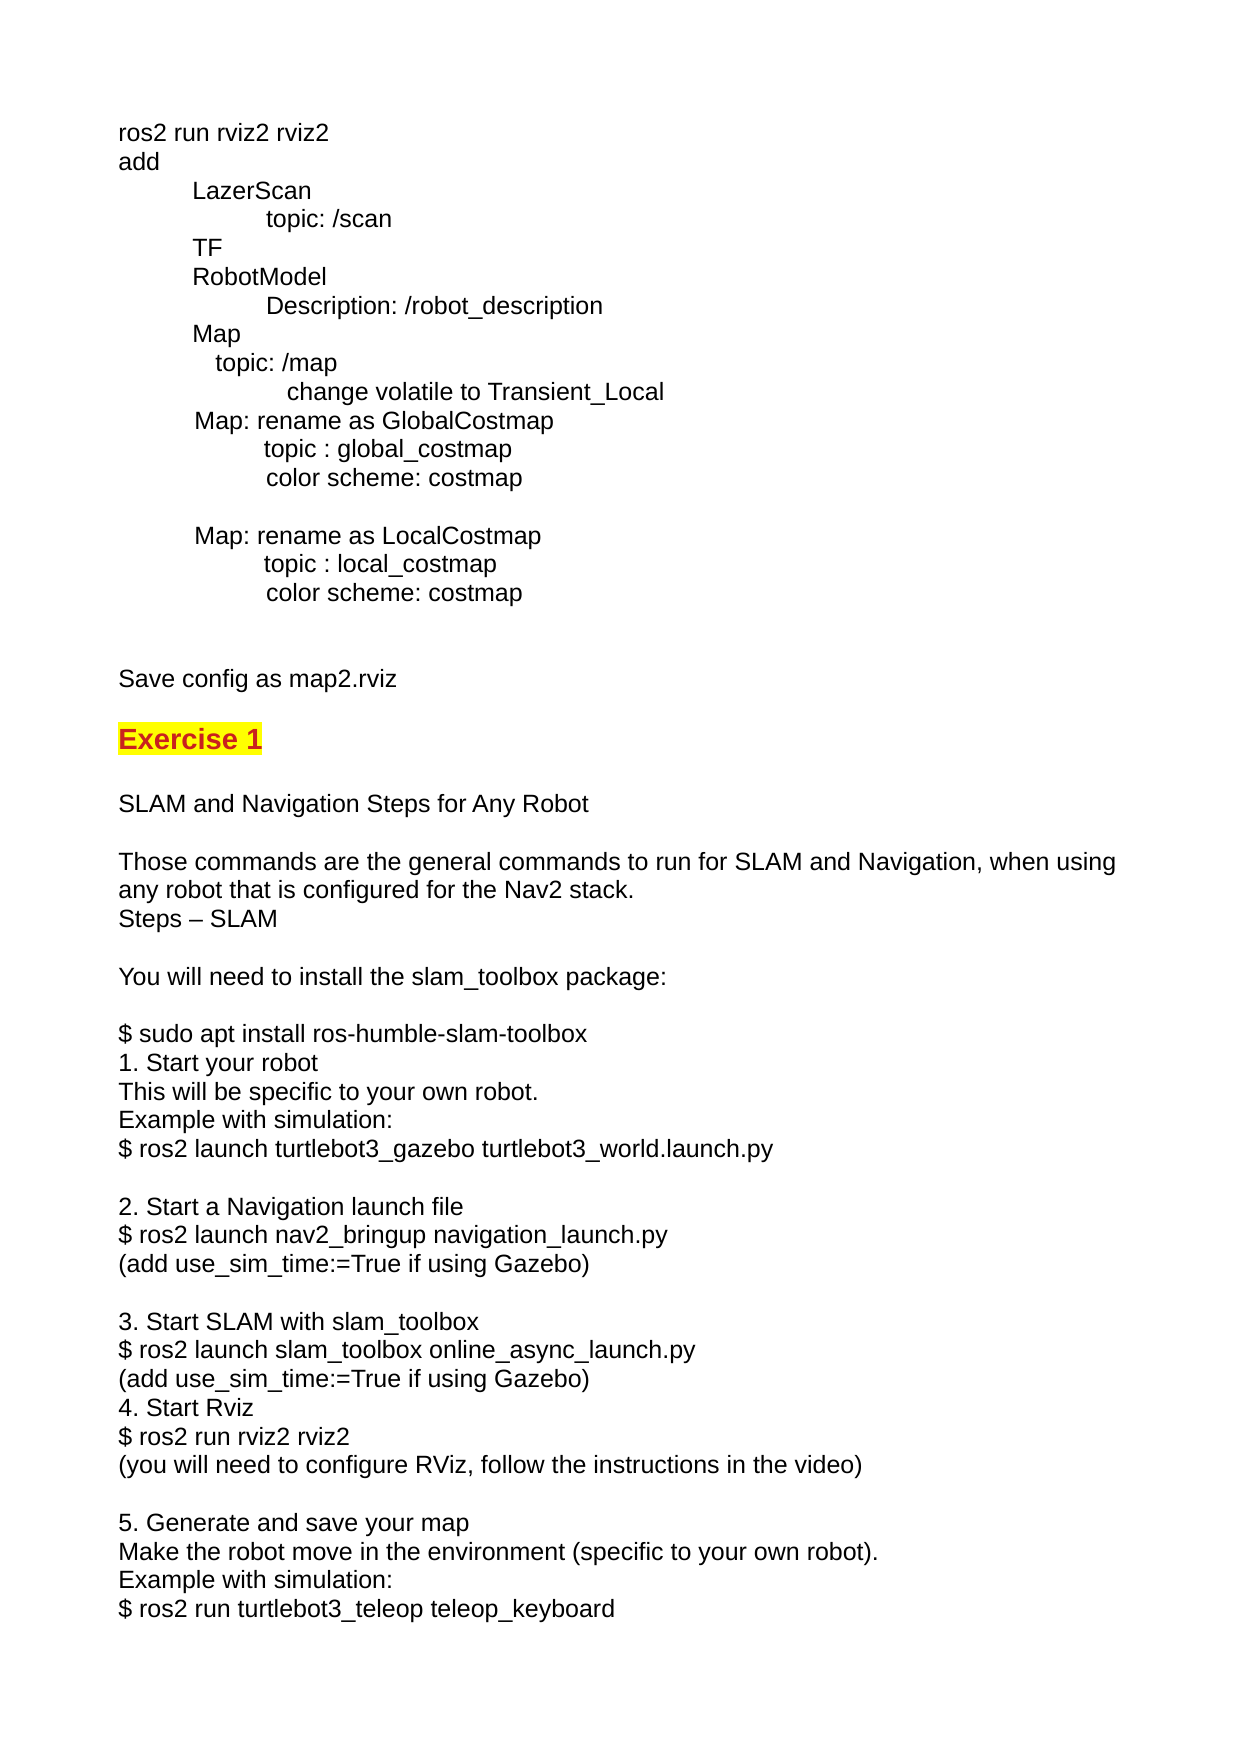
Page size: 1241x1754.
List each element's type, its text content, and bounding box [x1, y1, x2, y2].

text $ sudo apt install ros-humble-slam-toolbox 1. Start your robot This will be specific to your own robot. Example with simulation: $ ros2 launch turtlebot3_gazebo turtlebot3_world.launch.py [118, 990, 1122, 1163]
text RobotModel [118, 262, 1122, 291]
text TF [118, 233, 1122, 262]
text You will need to install the slam_toolbox package: [118, 933, 1122, 990]
text LazerScan [118, 176, 1122, 204]
text topic : global_costmap [118, 434, 1122, 463]
text Map: rename as GlobalCostmap [118, 406, 1122, 434]
text color scheme: costmap [118, 578, 1122, 607]
text color scheme: costmap [118, 463, 1122, 492]
text change volatile to Transient_Local [118, 377, 1122, 406]
text 2. Start a Navigation launch file $ ros2 launch nav2_bringup navigation_launch.py (add use_sim_time:=True if using Gazebo) [118, 1191, 1122, 1278]
text Description: /robot_description [118, 291, 1122, 319]
text topic : local_costmap [118, 549, 1122, 578]
text ros2 run rviz2 rviz2 [118, 118, 1122, 147]
text topic: /map [118, 348, 1122, 377]
text Map: rename as LocalCostmap [118, 521, 1122, 549]
text topic: /scan [118, 204, 1122, 233]
text 4. Start Rviz $ ros2 run rviz2 rviz2 (you will need to configure RViz, follow the instructions in the video) [118, 1393, 1122, 1479]
text Save config as map2.rviz [118, 664, 1122, 693]
text add [118, 147, 1122, 176]
text 5. Generate and save your map Make the robot move in the environment (specific to your own robot). Example with simulation: $ ros2 run turtlebot3_teleop teleop_keyboard [118, 1479, 1122, 1623]
text Map [118, 319, 1122, 348]
text Exercise 1 [118, 722, 1122, 755]
text 3. Start SLAM with slam_toolbox $ ros2 launch slam_toolbox online_async_launch.py (add use_sim_time:=True if using Gazebo) [118, 1306, 1122, 1393]
text SLAM and Navigation Steps for Any Robot Those commands are the general commands to run for SLAM and Navigation, when using any robot that is configured for the Nav2 stack. Steps – SLAM [118, 789, 1122, 933]
